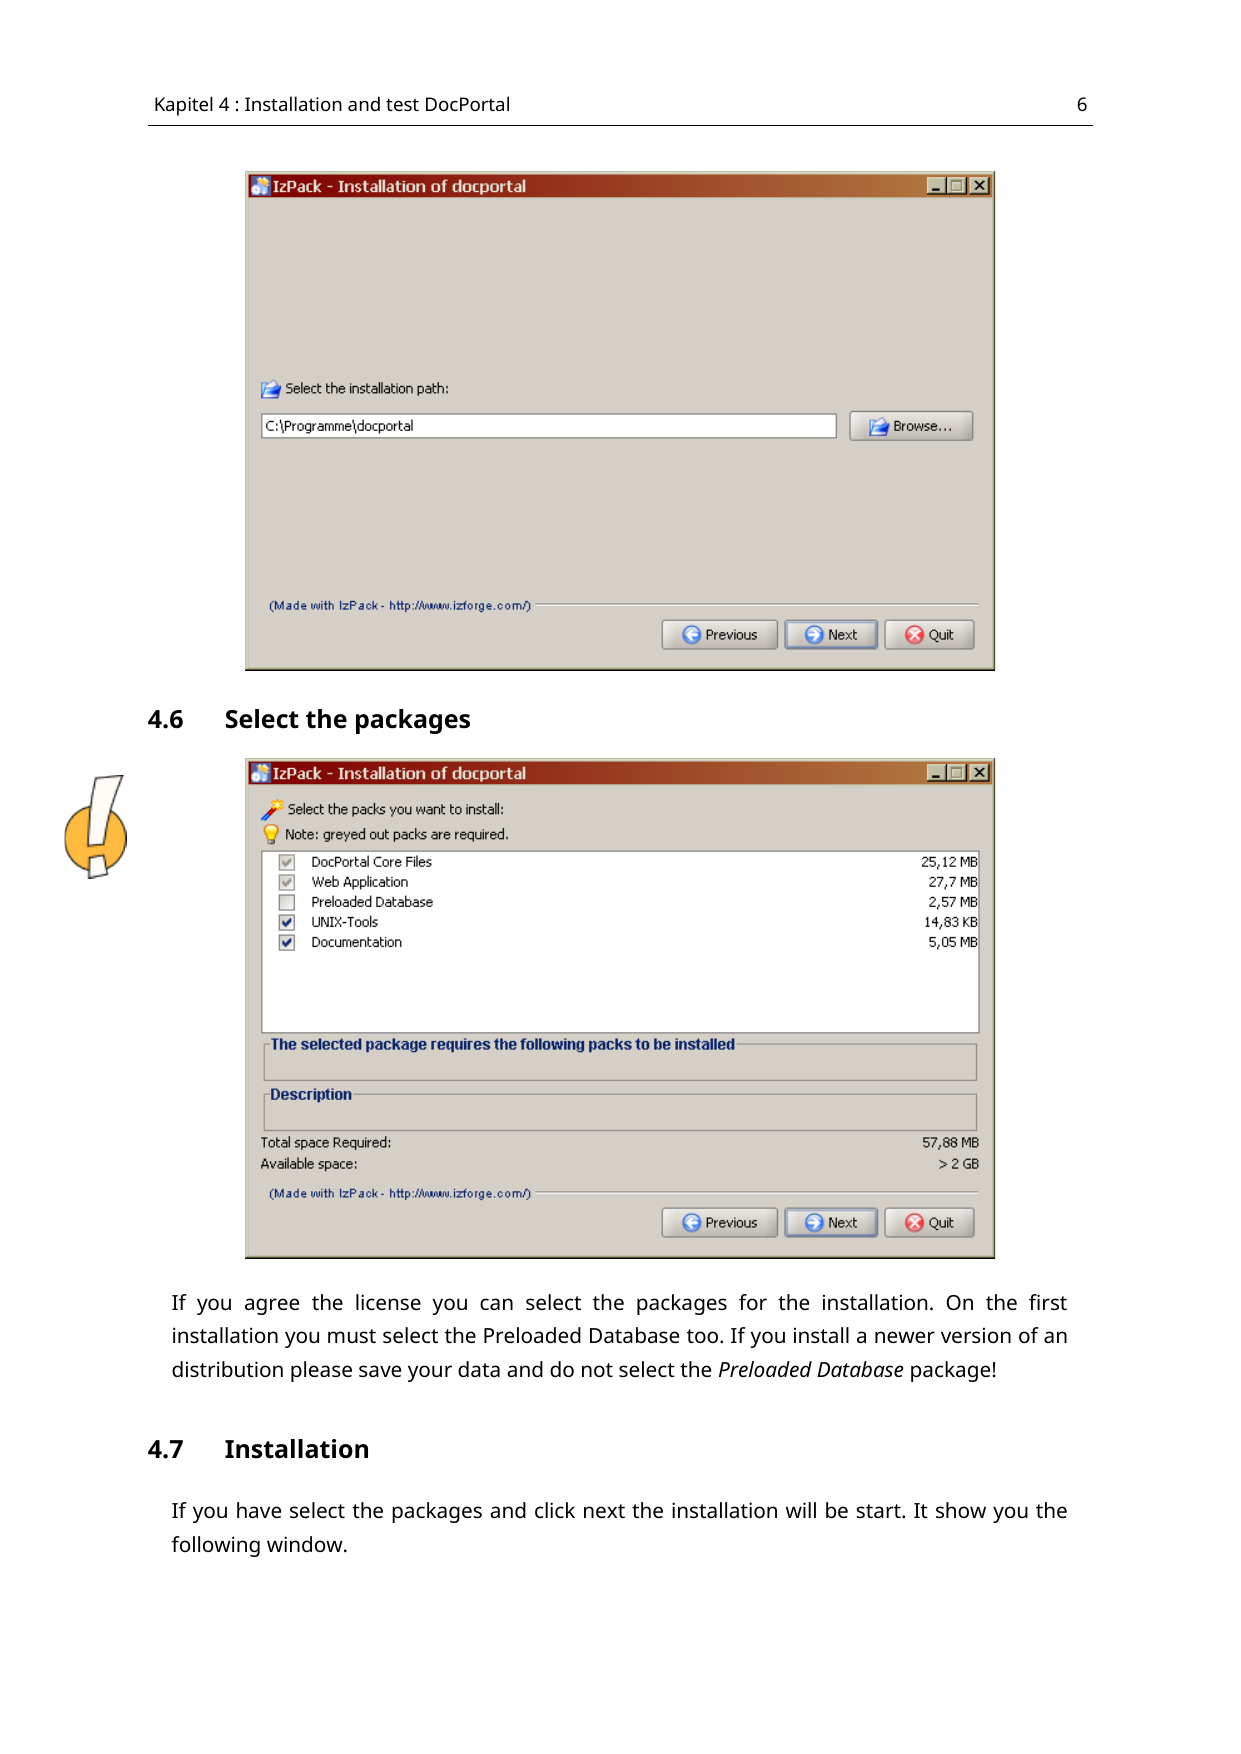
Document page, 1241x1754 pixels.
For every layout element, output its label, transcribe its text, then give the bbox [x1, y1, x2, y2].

subtitle Installation [148, 1432, 1092, 1466]
text If you have select the packages and click next the installation will be start. It show you the following window. [171, 1496, 1069, 1558]
picture [64, 775, 127, 879]
picture [245, 758, 995, 1259]
picture [245, 171, 995, 671]
subtitle Select the packages [148, 148, 1092, 735]
text If you agree the license you can select the packages for the installation. On the first installation you must select the Preloaded Database too. If you install a newer version of an distribution please save your data and do not select the Preloaded Database package! [171, 766, 1069, 1384]
